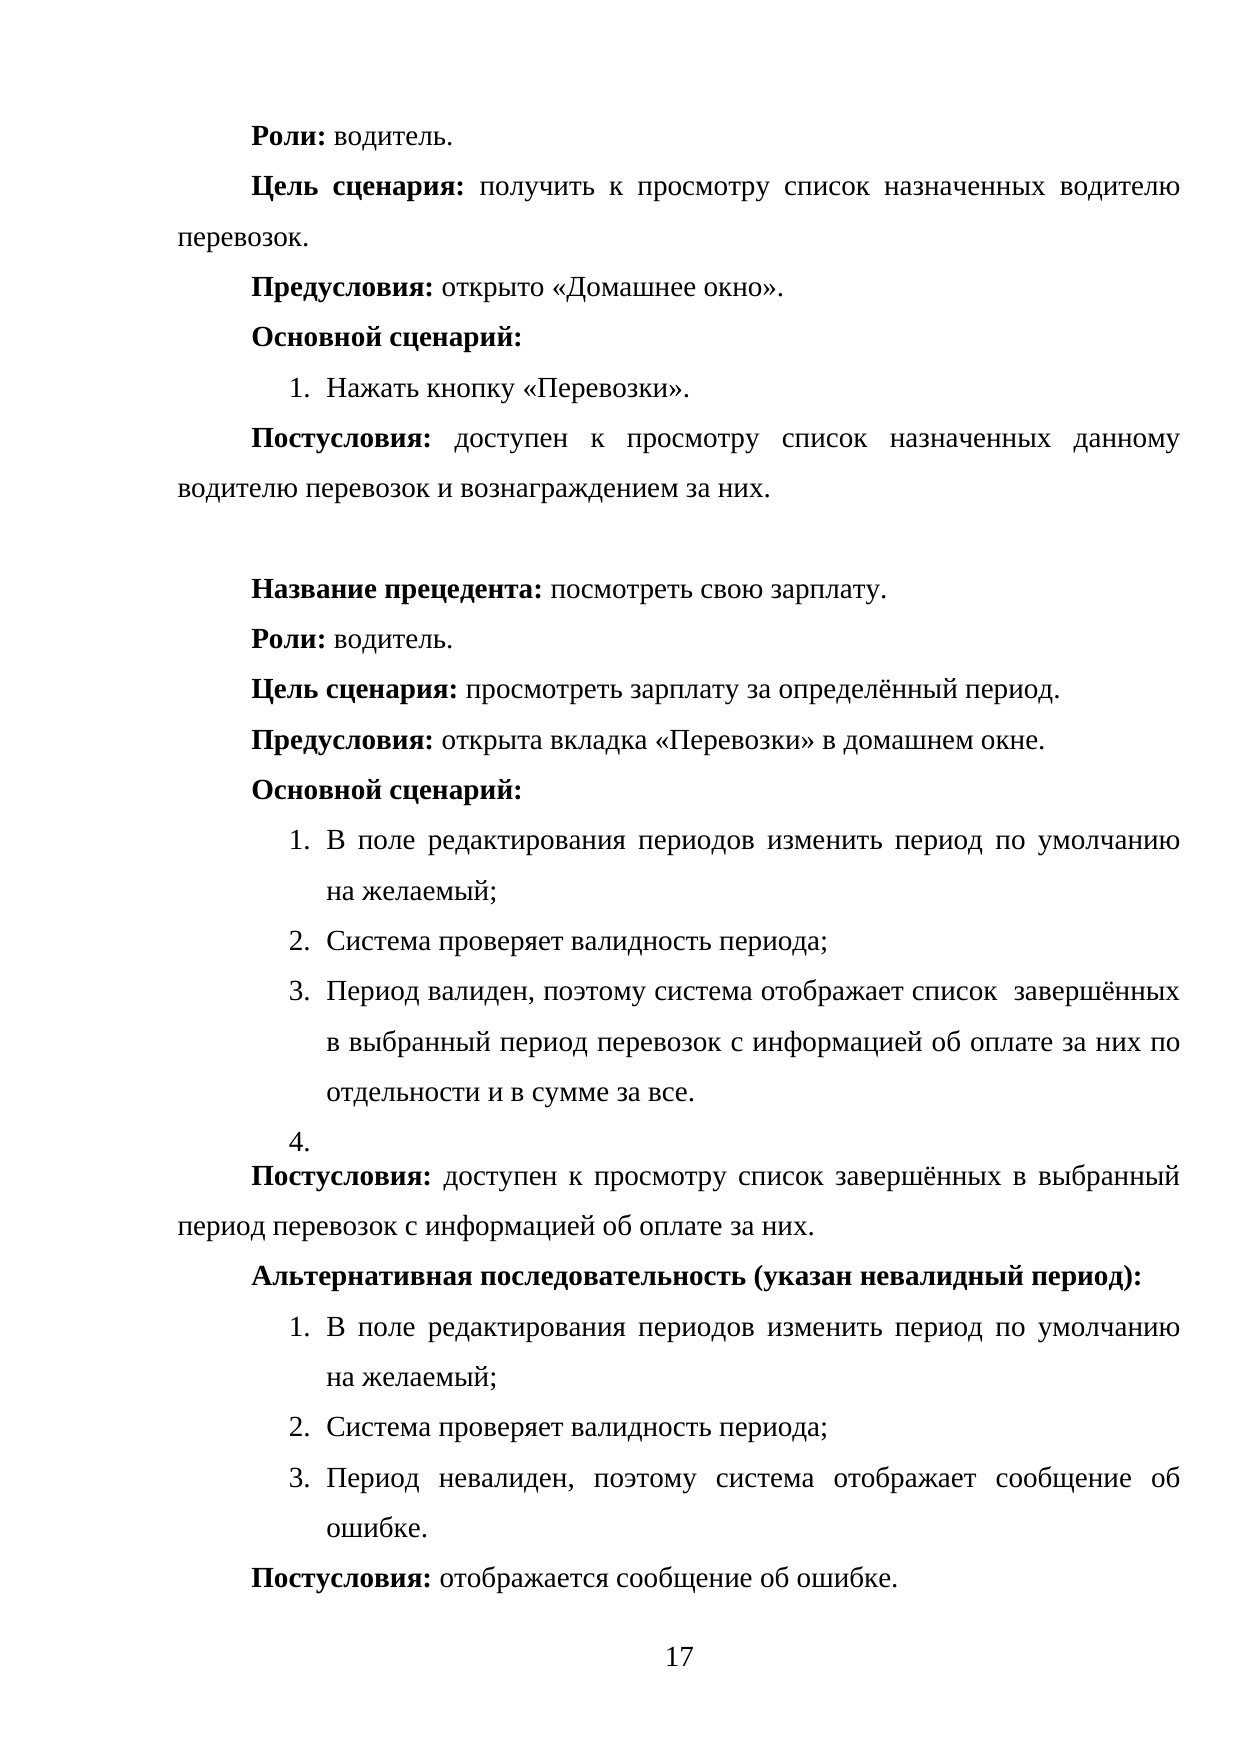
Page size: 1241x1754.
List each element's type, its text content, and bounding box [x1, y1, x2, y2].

list Система проверяет валидность периода; [288, 923, 1181, 957]
text Постусловия: доступен к просмотру список завершённых в выбранный период перевозок с информацией об оплате за них. [177, 1158, 1181, 1242]
text Основной сценарий: [177, 772, 1181, 806]
text Предусловия: открыто «Домашнее окно». [177, 269, 1181, 303]
text Цель сценария: получить к просмотру список назначенных водителю перевозок. [177, 168, 1181, 252]
list В поле редактирования периодов изменить период по умолчанию на желаемый; [288, 822, 1181, 906]
text Цель сценария: просмотреть зарплату за определённый период. [177, 672, 1181, 705]
list Период валиден, поэтому система отображает список завершённых в выбранный период перевозок с информацией об оплате за них по отдельности и в сумме за все. [288, 973, 1181, 1108]
list Нажать кнопку «Перевозки». [288, 370, 1181, 403]
text Роли: водитель. [177, 621, 1181, 655]
text Альтернативная последовательность (указан невалидный период): [177, 1258, 1181, 1292]
text Предусловия: открыта вкладка «Перевозки» в домашнем окне. [177, 722, 1181, 755]
list В поле редактирования периодов изменить период по умолчанию на желаемый; [288, 1309, 1181, 1393]
text Основной сценарий: [177, 319, 1181, 353]
text Роли: водитель. [177, 118, 1181, 152]
list Период невалиден, поэтому система отображает сообщение об ошибке. [288, 1460, 1181, 1544]
text Название прецедента: посмотреть свою зарплату. [177, 571, 1181, 604]
text Постусловия: отображается сообщение об ошибке. [177, 1560, 1181, 1594]
text Постусловия: доступен к просмотру список назначенных данному водителю перевозок и вознаграждением за них. [177, 420, 1181, 504]
list Система проверяет валидность периода; [288, 1409, 1181, 1443]
